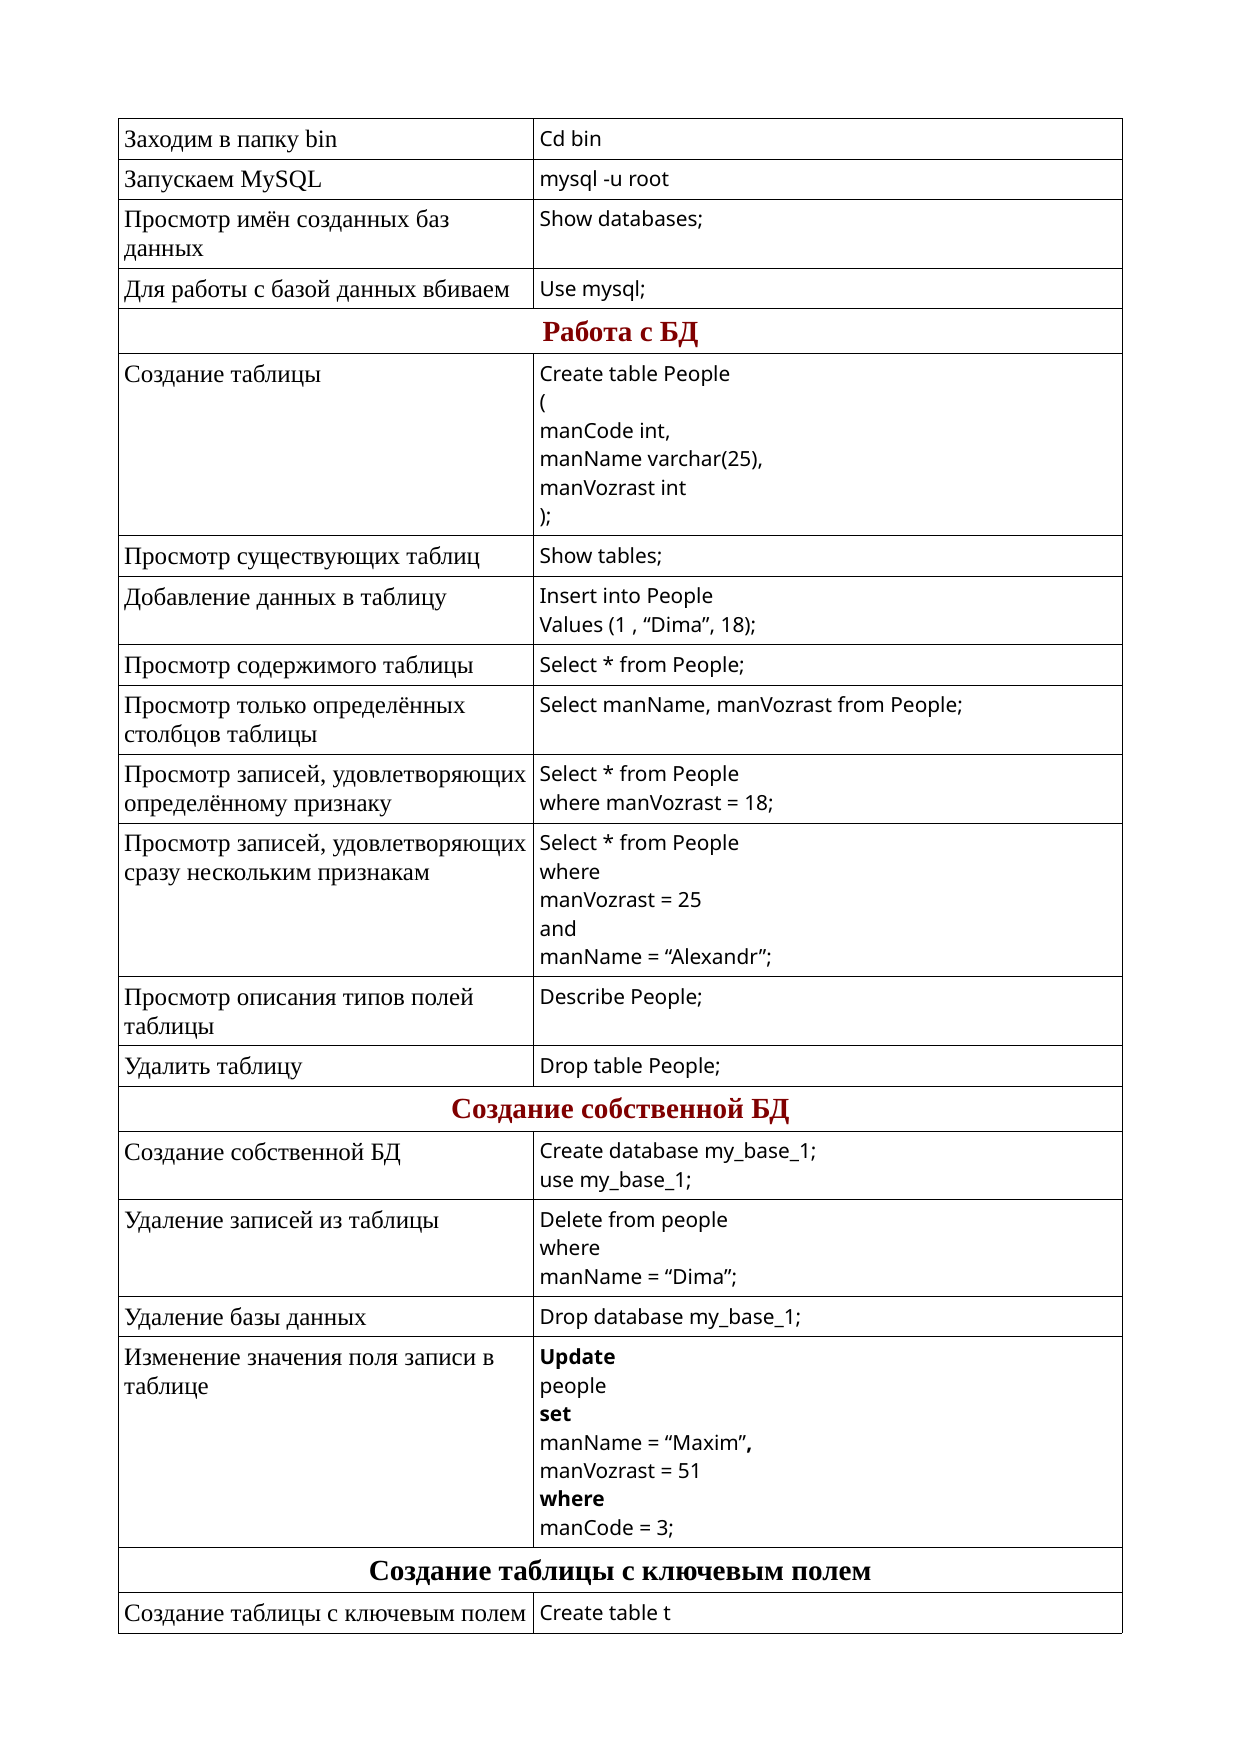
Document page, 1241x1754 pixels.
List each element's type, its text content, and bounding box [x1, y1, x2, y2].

table_cell Insert into People Values (1 , “Dima”, 18); [534, 577, 1122, 644]
table_cell Заходим в папку bin [119, 119, 533, 158]
table_cell Cd bin [534, 119, 1122, 158]
table_cell mysql -u root [534, 160, 1122, 199]
table_cell Show tables; [534, 536, 1122, 576]
table_cell Просмотр записей, удовлетворяющих определённому признаку [119, 755, 533, 823]
table_cell Describe People; [534, 977, 1122, 1045]
table_cell Use mysql; [534, 269, 1122, 308]
table_cell Удаление базы данных [119, 1297, 533, 1336]
table_cell Просмотр описания типов полей таблицы [119, 977, 533, 1045]
table_cell Для работы с базой данных вбиваем [119, 269, 533, 308]
table_cell Добавление данных в таблицу [119, 577, 533, 644]
table_cell Show databases; [534, 200, 1122, 268]
table_cell Delete from people where manName = “Dima”; [534, 1200, 1122, 1296]
table_cell Просмотр имён созданных баз данных [119, 200, 533, 268]
table_cell Создание таблицы с ключевым полем [119, 1593, 533, 1632]
table_cell Просмотр записей, удовлетворяющих сразу нескольким признакам [119, 824, 533, 976]
table_cell Удаление записей из таблицы [119, 1200, 533, 1296]
table_cell Create table People ( manCode int, manName varchar(25), manVozrast int ); [534, 354, 1122, 535]
table_cell Работа с БД [119, 309, 1122, 353]
table_cell Select * from People where manVozrast = 25 and manName = “Alexandr”; [534, 824, 1122, 976]
table_cell Просмотр содержимого таблицы [119, 645, 533, 684]
table_cell Просмотр существующих таблиц [119, 536, 533, 576]
table_cell Создание таблицы с ключевым полем [119, 1548, 1122, 1592]
table_cell Создание таблицы [119, 354, 533, 535]
table_cell Drop table People; [534, 1046, 1122, 1086]
table_cell Создание собственной БД [119, 1132, 533, 1199]
table_cell Update people set manName = “Maxim”, manVozrast = 51 where manCode = 3; [534, 1337, 1122, 1547]
table_cell Изменение значения поля записи в таблице [119, 1337, 533, 1547]
table_cell Create database my_base_1; use my_base_1; [534, 1132, 1122, 1199]
table_cell Select * from People; [534, 645, 1122, 684]
table_cell Запускаем MySQL [119, 160, 533, 199]
table_cell Drop database my_base_1; [534, 1297, 1122, 1336]
table_cell Удалить таблицу [119, 1046, 533, 1086]
table_cell Просмотр только определённых столбцов таблицы [119, 686, 533, 753]
table_cell Создание собственной БД [119, 1087, 1122, 1131]
table_cell Create table t [534, 1593, 1122, 1632]
table_cell Select * from People where manVozrast = 18; [534, 755, 1122, 823]
table_cell Select manName, manVozrast from People; [534, 686, 1122, 753]
